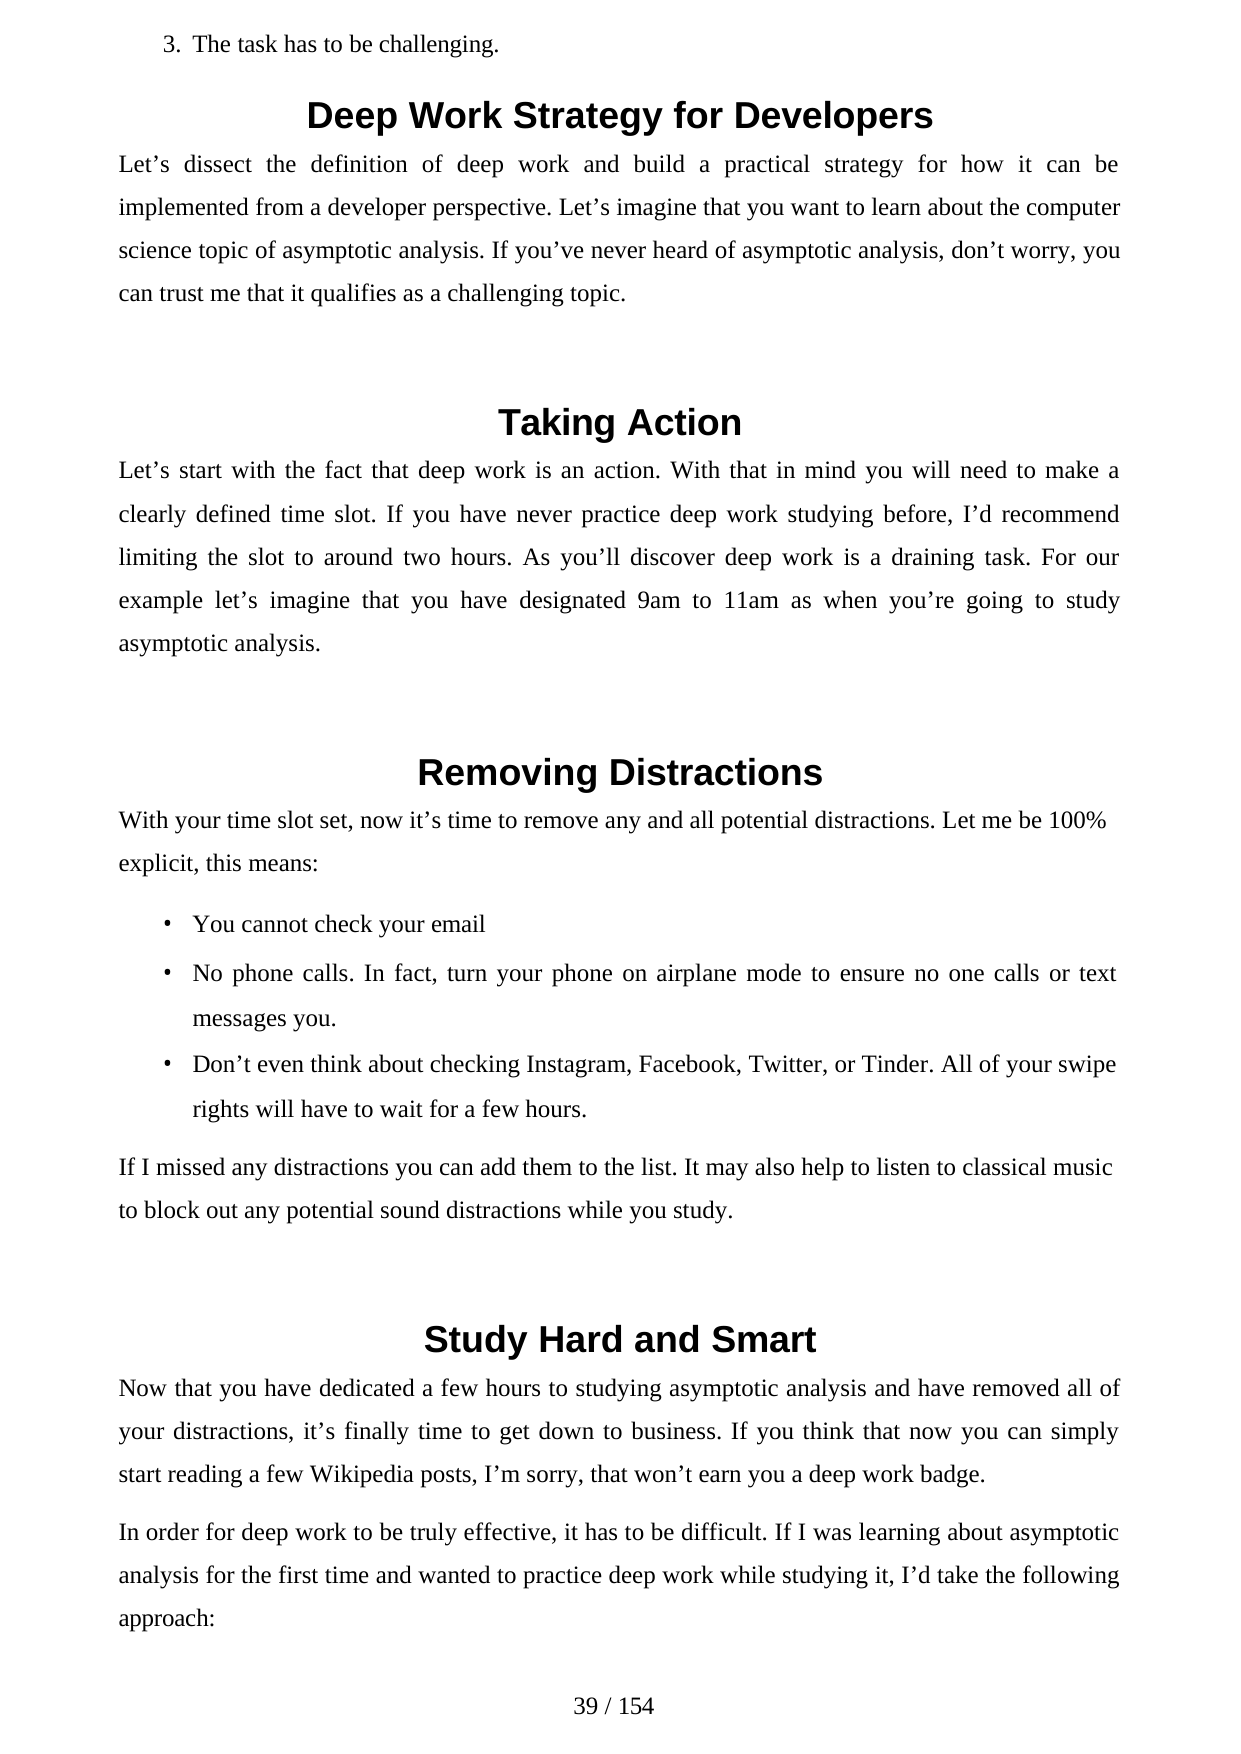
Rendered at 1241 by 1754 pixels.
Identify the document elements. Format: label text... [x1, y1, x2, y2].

text Let’s dissect the definition of deep work and build a practical strategy for how it can be implemented from a developer perspective. Let’s imagine that you want to learn about the computer science topic of asymptotic analysis. If you’ve never heard of asymptotic analysis, don’t worry, you can trust me that it qualifies as a challenging topic. [118, 149, 1121, 307]
subtitle Study Hard and Smart [29, 1317, 1211, 1360]
list Don’t even think about checking Instagram, Facebook, Twitter, or Tinder. All of your swipe rights will have to wait for a few hours. [163, 1046, 1122, 1123]
list No phone calls. In fact, turn your phone on airplane mode to ensure no one calls or text messages you. [163, 954, 1120, 1032]
list You cannot check your email [163, 906, 1211, 940]
text Now that you have dedicated a few hours to studying asymptotic analysis and have removed all of your distractions, it’s finally time to get down to business. If you think that now you can simply start reading a few Wikipedia posts, I’m sorry, that won’t earn you a deep work badge. [118, 1373, 1121, 1488]
subtitle Removing Distractions [29, 750, 1211, 793]
text Let’s start with the fact that deep work is an action. With that in mind you will need to make a clearly defined time slot. If you have never practice deep work studying before, I’d recommend limiting the slot to around two hours. As you’ll discover deep work is a draining task. For our example let’s imagine that you have designated 9am to 11am as when you’re going to study asymptotic analysis. [118, 456, 1121, 657]
text If I missed any distractions you can add them to the list. It may also help to listen to classical music to block out any potential sound distractions while you study. [118, 1152, 1122, 1224]
text In order for deep work to be truly effective, it has to be difficult. If I was learning about asymptotic analysis for the first time and wanted to practice deep work while studying it, I’d take the following approach: [118, 1517, 1121, 1632]
subtitle Deep Work Strategy for Developers [29, 93, 1211, 136]
text With your time slot set, now it’s time to remove any and all potential distractions. Let me be 100% explicit, this means: [118, 805, 1113, 877]
list The task has to be challenging. [163, 29, 1211, 58]
subtitle Taking Action [29, 400, 1211, 443]
